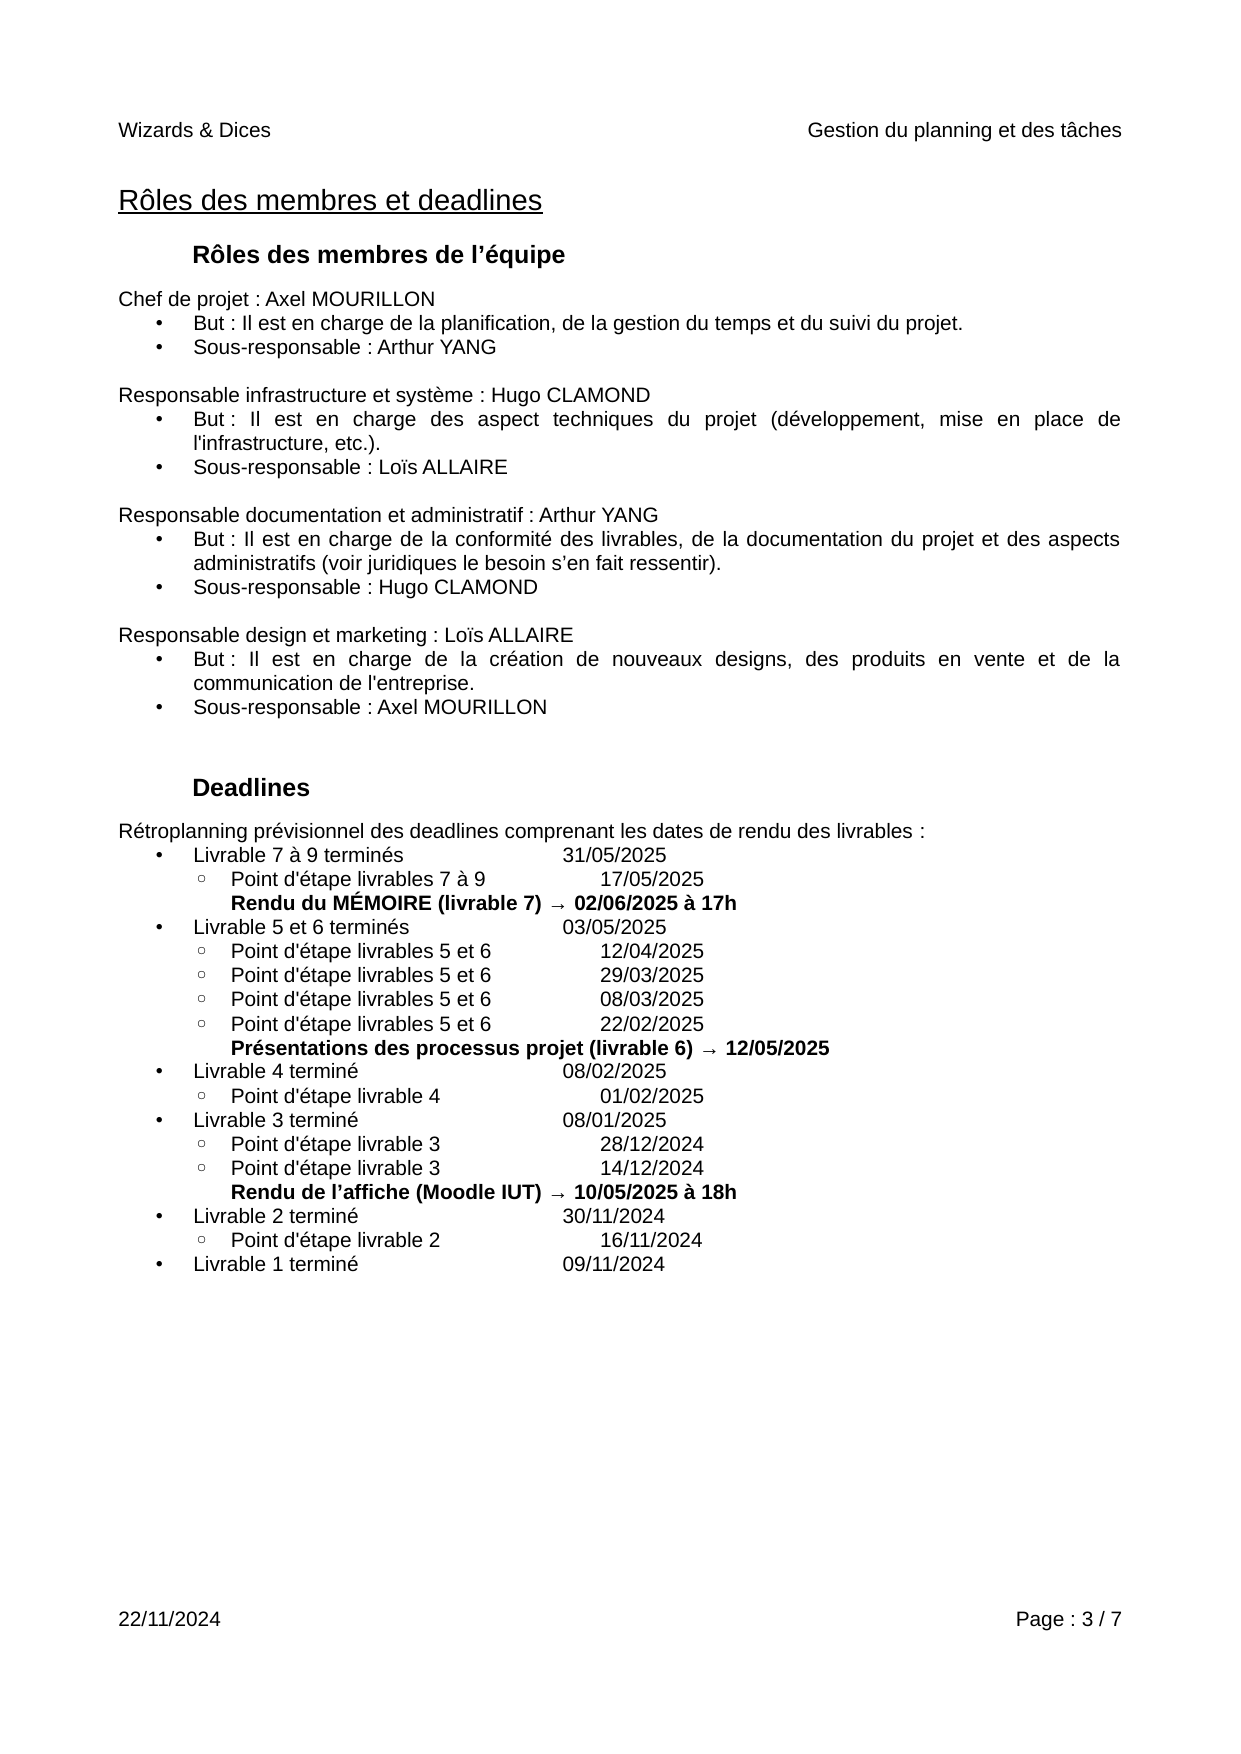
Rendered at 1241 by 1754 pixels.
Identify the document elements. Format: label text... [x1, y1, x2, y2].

list Point d'étape livrables 5 et 6 12/04/2025 [193, 939, 1122, 963]
text Responsable design et marketing : Loïs ALLAIRE [118, 623, 1122, 647]
list Point d'étape livrables 5 et 6 08/03/2025 [193, 987, 1122, 1011]
list Rendu du MÉMOIRE (livrable 7) → 02/06/2025 à 17h [193, 891, 1122, 915]
list But : Il est en charge des aspect techniques du projet (développement, mise en place de l'infrastructure, etc.). [156, 407, 1122, 455]
subtitle Rôles des membres de l’équipe [192, 240, 1122, 269]
list But : Il est en charge de la planification, de la gestion du temps et du suivi du projet. [156, 311, 1122, 335]
text Rétroplanning prévisionnel des deadlines comprenant les dates de rendu des livrables : [118, 819, 1122, 843]
list But : Il est en charge de la conformité des livrables, de la documentation du projet et des aspects administratifs (voir juridiques le besoin s’en fait ressentir). [156, 527, 1122, 575]
list Présentations des processus projet (livrable 6) → 12/05/2025 [193, 1035, 1122, 1059]
list Livrable 1 terminé 09/11/2024 [156, 1252, 1122, 1276]
list Livrable 2 terminé 30/11/2024 [156, 1204, 1122, 1228]
list Point d'étape livrable 2 16/11/2024 [193, 1228, 1122, 1252]
subtitle Deadlines [192, 773, 1122, 801]
list Sous-responsable : Arthur YANG [156, 335, 1122, 359]
text Responsable documentation et administratif : Arthur YANG [118, 503, 1122, 527]
list Sous-responsable : Loïs ALLAIRE [156, 455, 1122, 479]
list Livrable 5 et 6 terminés 03/05/2025 [156, 915, 1122, 939]
list But : Il est en charge de la création de nouveaux designs, des produits en vente et de la communication de l'entreprise. [156, 647, 1122, 695]
list Livrable 3 terminé 08/01/2025 [156, 1107, 1122, 1132]
list Point d'étape livrable 4 01/02/2025 [193, 1083, 1122, 1107]
text Chef de projet : Axel MOURILLON [118, 287, 1122, 311]
list Sous-responsable : Axel MOURILLON [156, 695, 1122, 719]
list Point d'étape livrable 3 14/12/2024 [193, 1156, 1122, 1180]
list Point d'étape livrables 5 et 6 29/03/2025 [193, 963, 1122, 987]
list Point d'étape livrables 7 à 9 17/05/2025 [193, 867, 1122, 891]
text Responsable infrastructure et système : Hugo CLAMOND [118, 383, 1122, 407]
subtitle Rôles des membres et deadlines [118, 183, 1122, 217]
list Livrable 7 à 9 terminés 31/05/2025 [156, 843, 1122, 867]
list Sous-responsable : Hugo CLAMOND [156, 575, 1122, 599]
list Point d'étape livrables 5 et 6 22/02/2025 [193, 1011, 1122, 1035]
list Point d'étape livrable 3 28/12/2024 [193, 1132, 1122, 1156]
list Rendu de l’affiche (Moodle IUT) → 10/05/2025 à 18h [193, 1180, 1122, 1204]
list Livrable 4 terminé 08/02/2025 [156, 1059, 1122, 1083]
